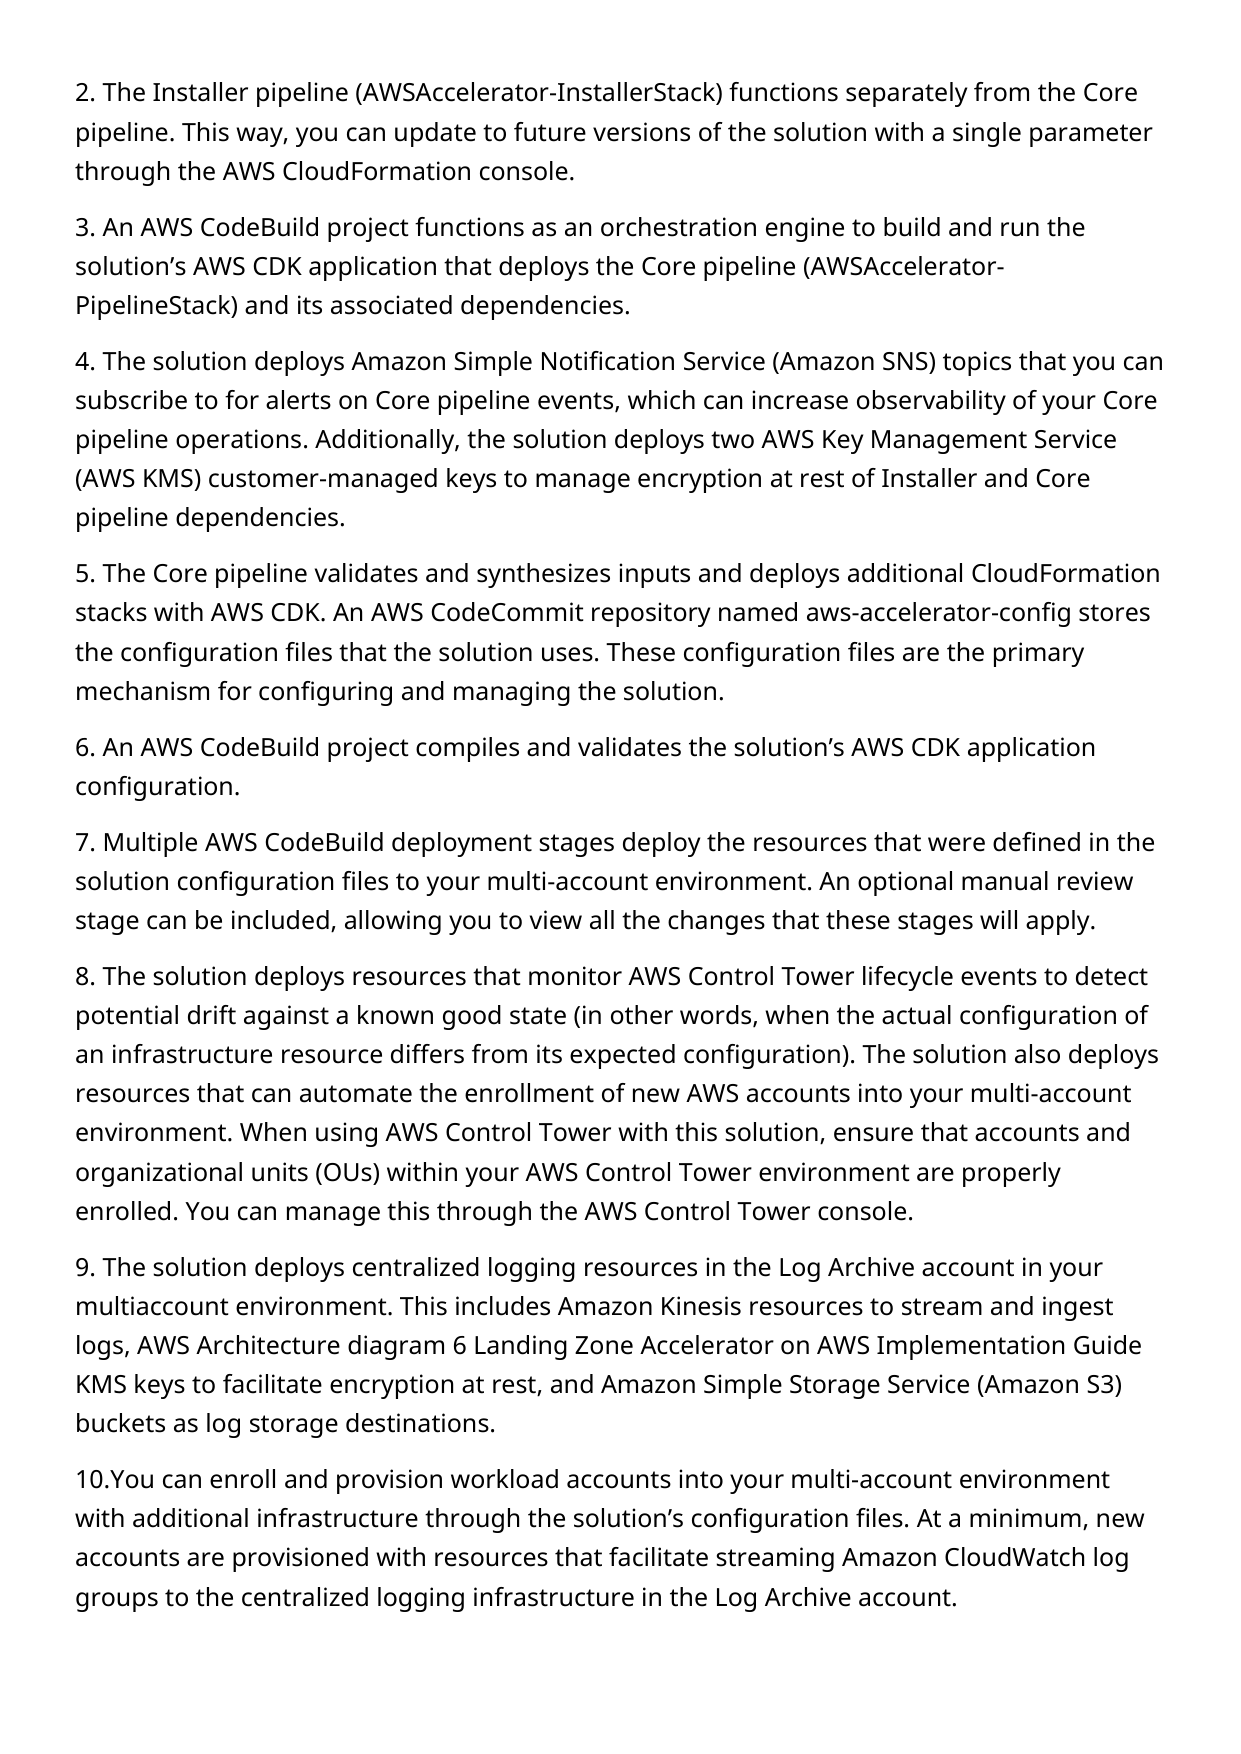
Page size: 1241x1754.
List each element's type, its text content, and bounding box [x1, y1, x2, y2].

text 9. The solution deploys centralized logging resources in the Log Archive account in your multiaccount environment. This includes Amazon Kinesis resources to stream and ingest logs, AWS Architecture diagram 6 Landing Zone Accelerator on AWS Implementation Guide KMS keys to facilitate encryption at rest, and Amazon Simple Storage Service (Amazon S3) buckets as log storage destinations. [75, 1249, 1165, 1440]
text 4. The solution deploys Amazon Simple Notification Service (Amazon SNS) topics that you can subscribe to for alerts on Core pipeline events, which can increase observability of your Core pipeline operations. Additionally, the solution deploys two AWS Key Management Service (AWS KMS) customer-managed keys to manage encryption at rest of Installer and Core pipeline dependencies. [75, 343, 1165, 534]
text 7. Multiple AWS CodeBuild deployment stages deploy the resources that were defined in the solution configuration files to your multi-account environment. An optional manual review stage can be included, allowing you to view all the changes that these stages will apply. [75, 824, 1165, 937]
text 8. The solution deploys resources that monitor AWS Control Tower lifecycle events to detect potential drift against a known good state (in other words, when the actual configuration of an infrastructure resource differs from its expected configuration). The solution also deploys resources that can automate the enrollment of new AWS accounts into your multi-account environment. When using AWS Control Tower with this solution, ensure that accounts and organizational units (OUs) within your AWS Control Tower environment are properly enrolled. You can manage this through the AWS Control Tower console. [75, 958, 1165, 1227]
text 3. An AWS CodeBuild project functions as an orchestration engine to build and run the solution’s AWS CDK application that deploys the Core pipeline (AWSAccelerator-PipelineStack) and its associated dependencies. [75, 209, 1165, 322]
text 5. The Core pipeline validates and synthesizes inputs and deploys additional CloudFormation stacks with AWS CDK. An AWS CodeCommit repository named aws-accelerator-config stores the configuration files that the solution uses. These configuration files are the primary mechanism for configuring and managing the solution. [75, 556, 1165, 707]
text 6. An AWS CodeBuild project compiles and validates the solution’s AWS CDK application configuration. [75, 729, 1165, 802]
text 2. The Installer pipeline (AWSAccelerator-InstallerStack) functions separately from the Core pipeline. This way, you can update to future versions of the solution with a single parameter through the AWS CloudFormation console. [75, 75, 1165, 187]
text 10.You can enroll and provision workload accounts into your multi-account environment with additional infrastructure through the solution’s configuration files. At a minimum, new accounts are provisioned with resources that facilitate streaming Amazon CloudWatch log groups to the centralized logging infrastructure in the Log Archive account. [75, 1462, 1165, 1613]
